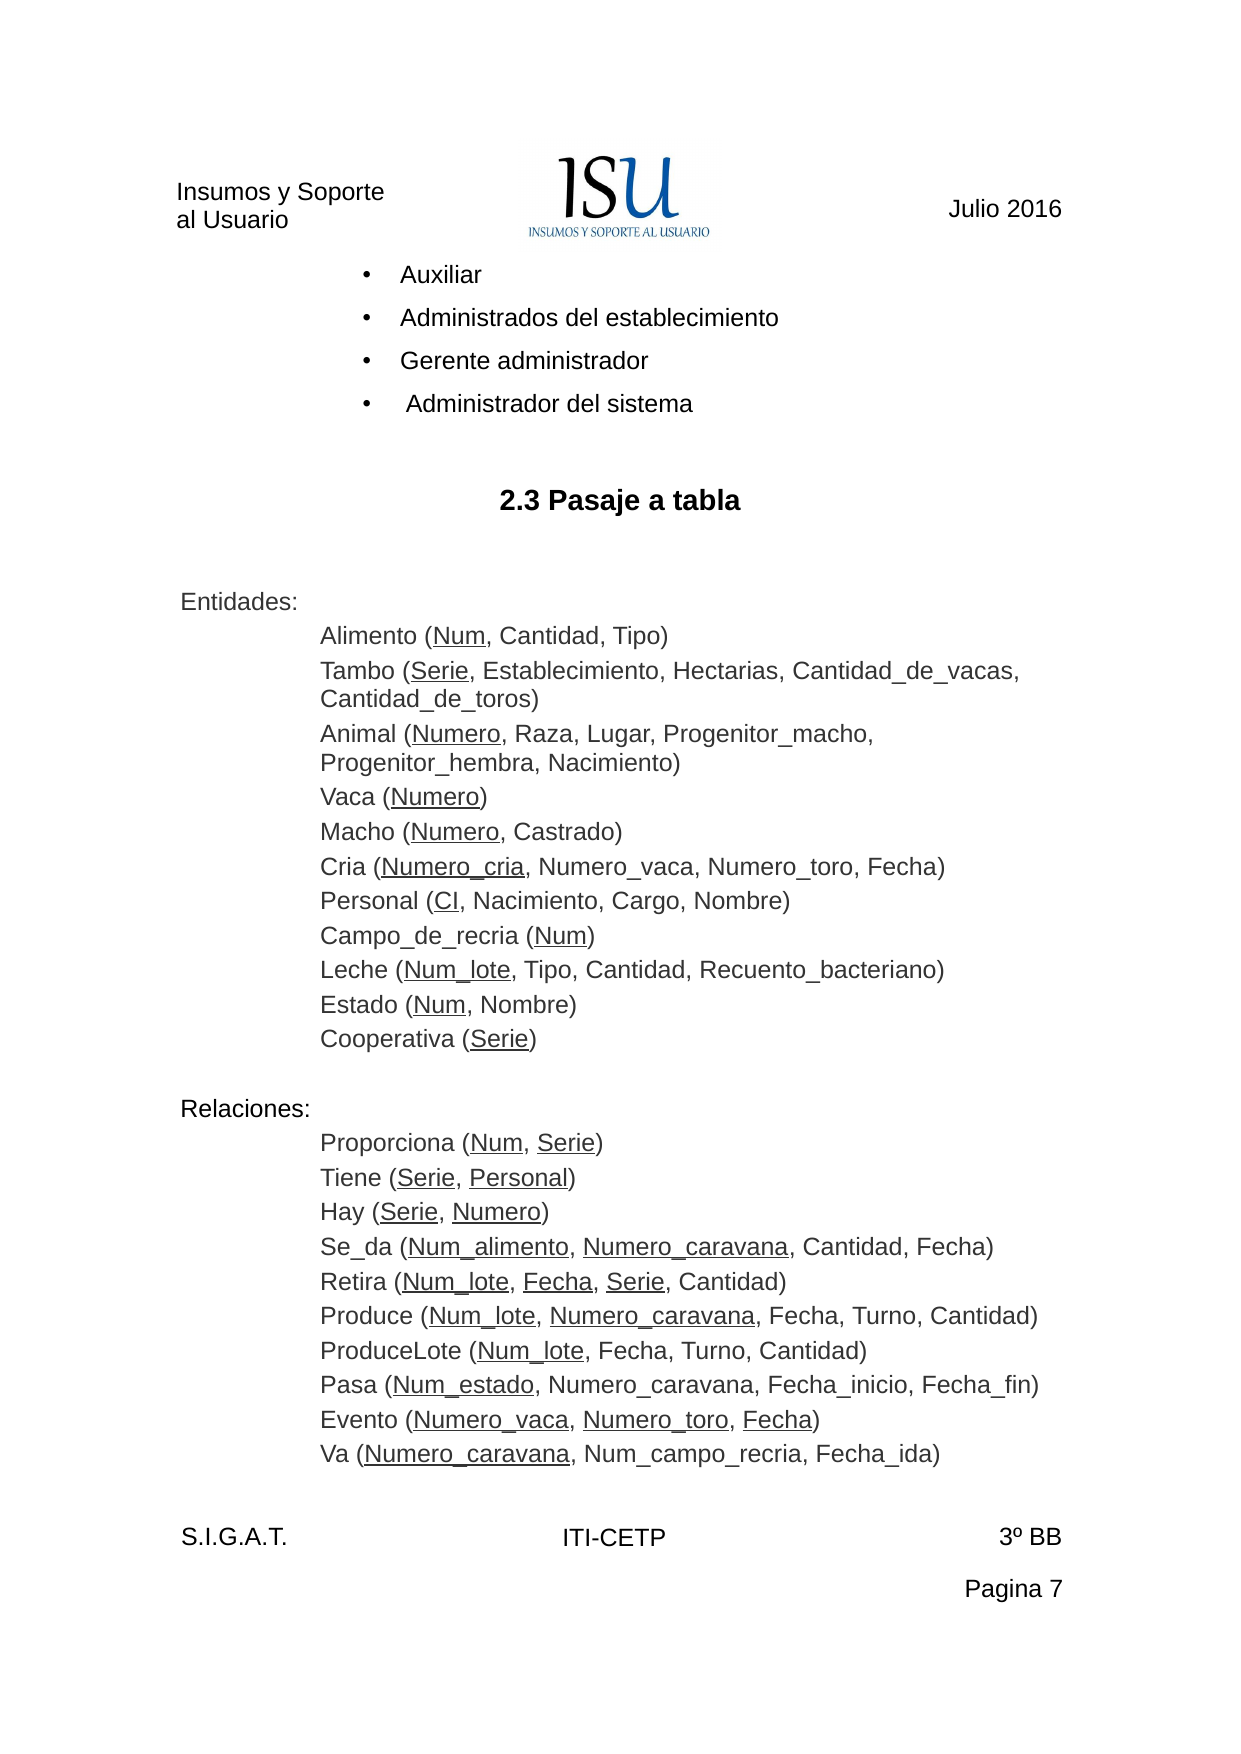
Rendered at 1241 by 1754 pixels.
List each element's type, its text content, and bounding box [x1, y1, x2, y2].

table_cell [177, 1437, 317, 1471]
table_cell Estado (Num, Nombre) [317, 987, 1063, 1022]
list Administrados del establecimiento [362, 303, 1063, 332]
table_cell [177, 1298, 317, 1333]
table_cell Relaciones: [177, 1091, 317, 1125]
table_cell Cooperativa (Serie) [317, 1022, 1063, 1056]
table_cell [177, 987, 317, 1022]
table_cell [177, 953, 317, 987]
table_cell [177, 716, 317, 779]
table_cell Alimento (Num, Cantidad, Tipo) [317, 618, 1063, 653]
table_cell Tiene (Serie, Personal) [317, 1160, 1063, 1194]
table_cell Evento (Numero_vaca, Numero_toro, Fecha) [317, 1402, 1063, 1437]
table_cell Proporciona (Num, Serie) [317, 1125, 1063, 1160]
table_cell Campo_de_recria (Num) [317, 918, 1063, 952]
table_cell [177, 1022, 317, 1056]
table_cell [177, 653, 317, 716]
text 2.3 Pasaje a tabla [177, 483, 1063, 517]
table_cell Va (Numero_caravana, Num_campo_recria, Fecha_ida) [317, 1437, 1063, 1471]
table_cell Macho (Numero, Castrado) [317, 814, 1063, 849]
table_cell [177, 1402, 317, 1437]
table_header [317, 584, 1063, 618]
table_cell [177, 780, 317, 814]
table_cell [177, 814, 317, 849]
table_cell ProduceLote (Num_lote, Fecha, Turno, Cantidad) [317, 1333, 1063, 1367]
list Administrador del sistema [362, 389, 1063, 418]
table_cell [177, 1056, 317, 1091]
table_cell Personal (CI, Nacimiento, Cargo, Nombre) [317, 883, 1063, 918]
table_cell [177, 1229, 317, 1264]
table_cell Tambo (Serie, Establecimiento, Hectarias, Cantidad_de_vacas, Cantidad_de_toros) [317, 653, 1063, 716]
list Auxiliar [362, 260, 1063, 289]
table_cell Hay (Serie, Numero) [317, 1195, 1063, 1229]
table_cell [177, 1195, 317, 1229]
table_cell Pasa (Num_estado, Numero_caravana, Fecha_inicio, Fecha_fin) [317, 1368, 1063, 1402]
list Gerente administrador [362, 346, 1063, 375]
table_cell Cria (Numero_cria, Numero_vaca, Numero_toro, Fecha) [317, 849, 1063, 883]
table_cell Animal (Numero, Raza, Lugar, Progenitor_macho, Progenitor_hembra, Nacimiento) [317, 716, 1063, 779]
table_cell [177, 849, 317, 883]
table_cell [177, 1125, 317, 1160]
table_cell Se_da (Num_alimento, Numero_caravana, Cantidad, Fecha) [317, 1229, 1063, 1264]
table_cell Vaca (Numero) [317, 780, 1063, 814]
table_cell [177, 918, 317, 952]
picture [517, 138, 723, 252]
table_cell [177, 883, 317, 918]
table_cell [177, 618, 317, 653]
table_cell [177, 1368, 317, 1402]
table_cell [177, 1333, 317, 1367]
table_header Entidades: [177, 584, 317, 618]
table_cell [317, 1091, 1063, 1125]
table_cell Produce (Num_lote, Numero_caravana, Fecha, Turno, Cantidad) [317, 1298, 1063, 1333]
table_cell [177, 1264, 317, 1298]
table_cell Retira (Num_lote, Fecha, Serie, Cantidad) [317, 1264, 1063, 1298]
table_cell [177, 1160, 317, 1194]
table_cell Leche (Num_lote, Tipo, Cantidad, Recuento_bacteriano) [317, 953, 1063, 987]
table_cell [317, 1056, 1063, 1091]
